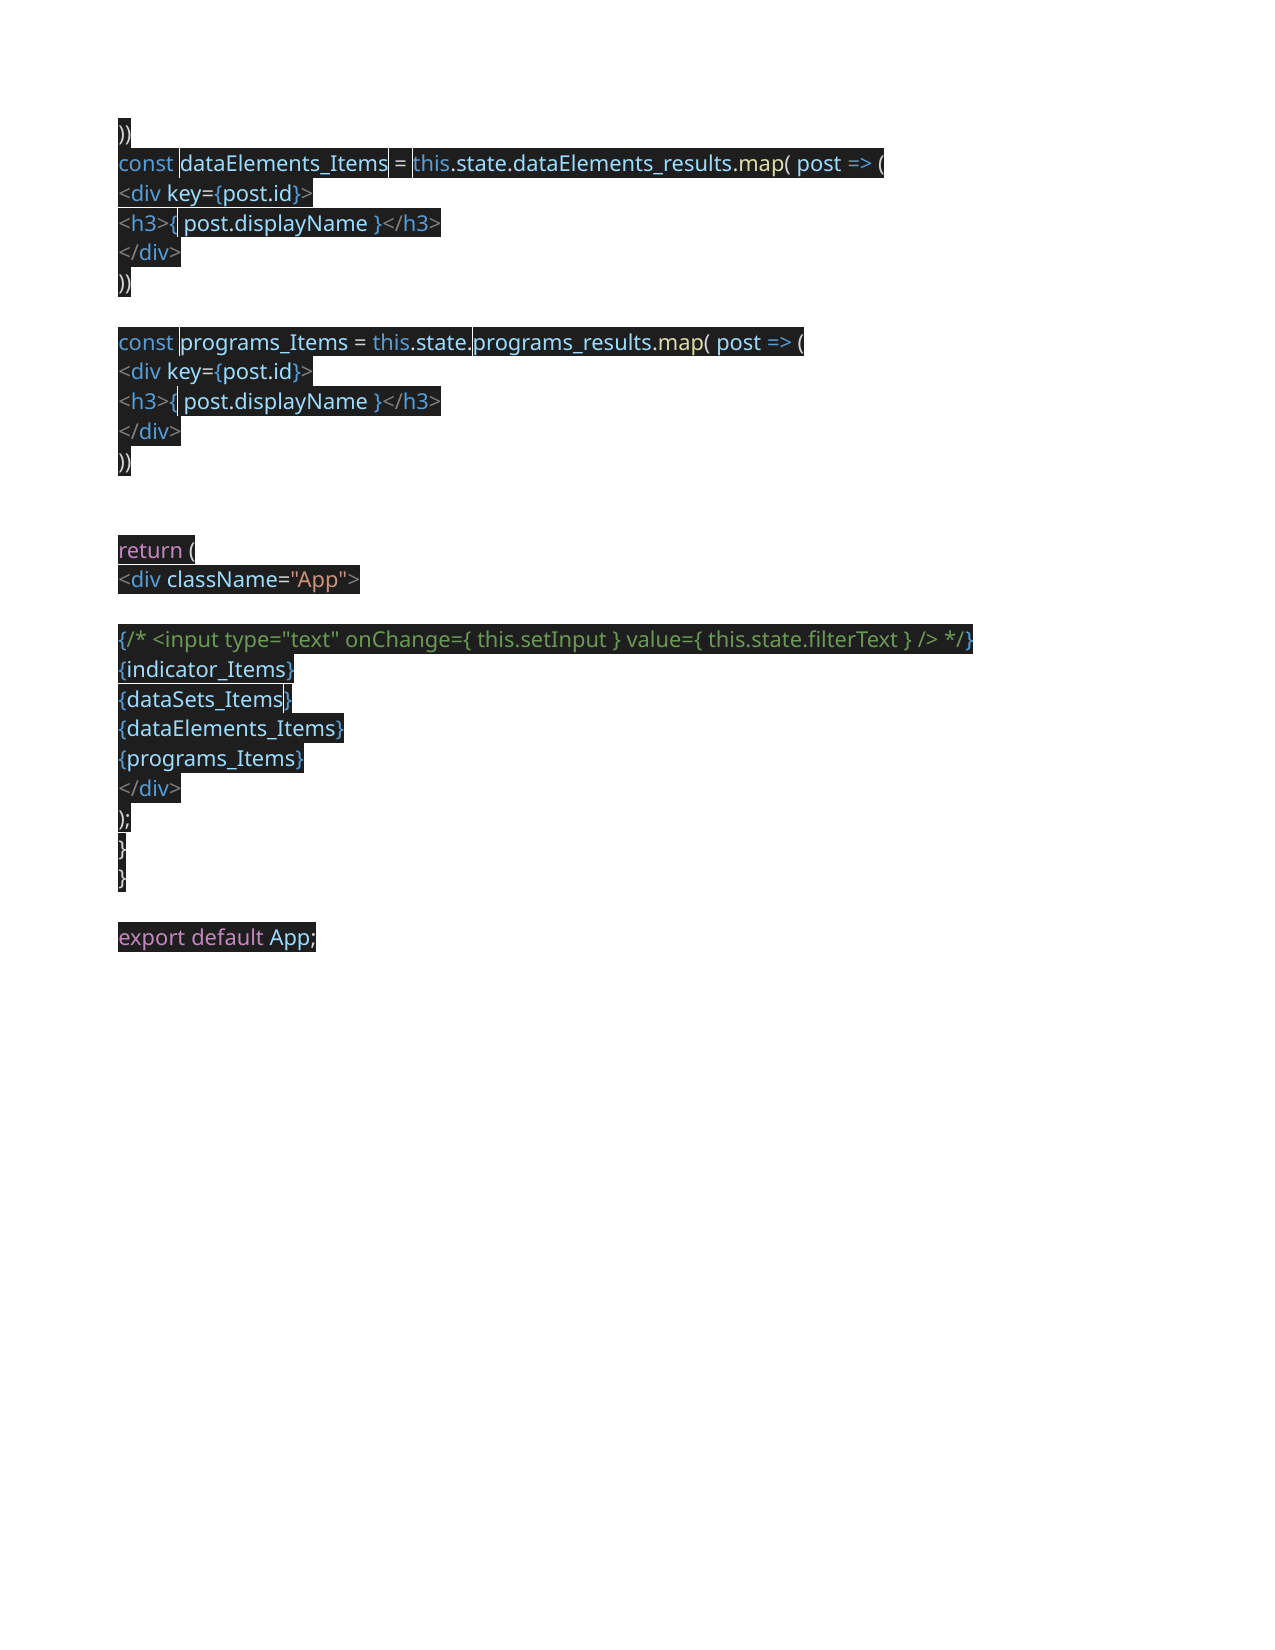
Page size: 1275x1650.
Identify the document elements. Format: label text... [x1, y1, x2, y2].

text </div> [118, 237, 1157, 267]
text const dataElements_Items = this.state.dataElements_results.map( post => ( [118, 148, 1157, 178]
text )) [118, 267, 1157, 297]
text } [118, 862, 1157, 892]
text {dataElements_Items} [118, 713, 1157, 743]
text )) [118, 446, 1157, 476]
text <div className="App"> [118, 564, 1157, 594]
text return ( [118, 535, 1157, 564]
text const programs_Items = this.state.programs_results.map( post => ( [118, 327, 1157, 356]
text )) [118, 118, 1157, 148]
text </div> [118, 773, 1157, 803]
text {dataSets_Items} [118, 683, 1157, 713]
text <h3>{ post.displayName }</h3> [118, 207, 1157, 237]
text export default App; [118, 922, 1157, 952]
text {programs_Items} [118, 743, 1157, 773]
text } [118, 832, 1157, 862]
text <div key={post.id}> [118, 356, 1157, 386]
text <h3>{ post.displayName }</h3> [118, 386, 1157, 416]
text </div> [118, 416, 1157, 446]
text ); [118, 803, 1157, 832]
text {indicator_Items} [118, 654, 1157, 683]
text <div key={post.id}> [118, 178, 1157, 207]
text {/* <input type="text" onChange={ this.setInput } value={ this.state.filterText } /> */} [118, 624, 1157, 654]
